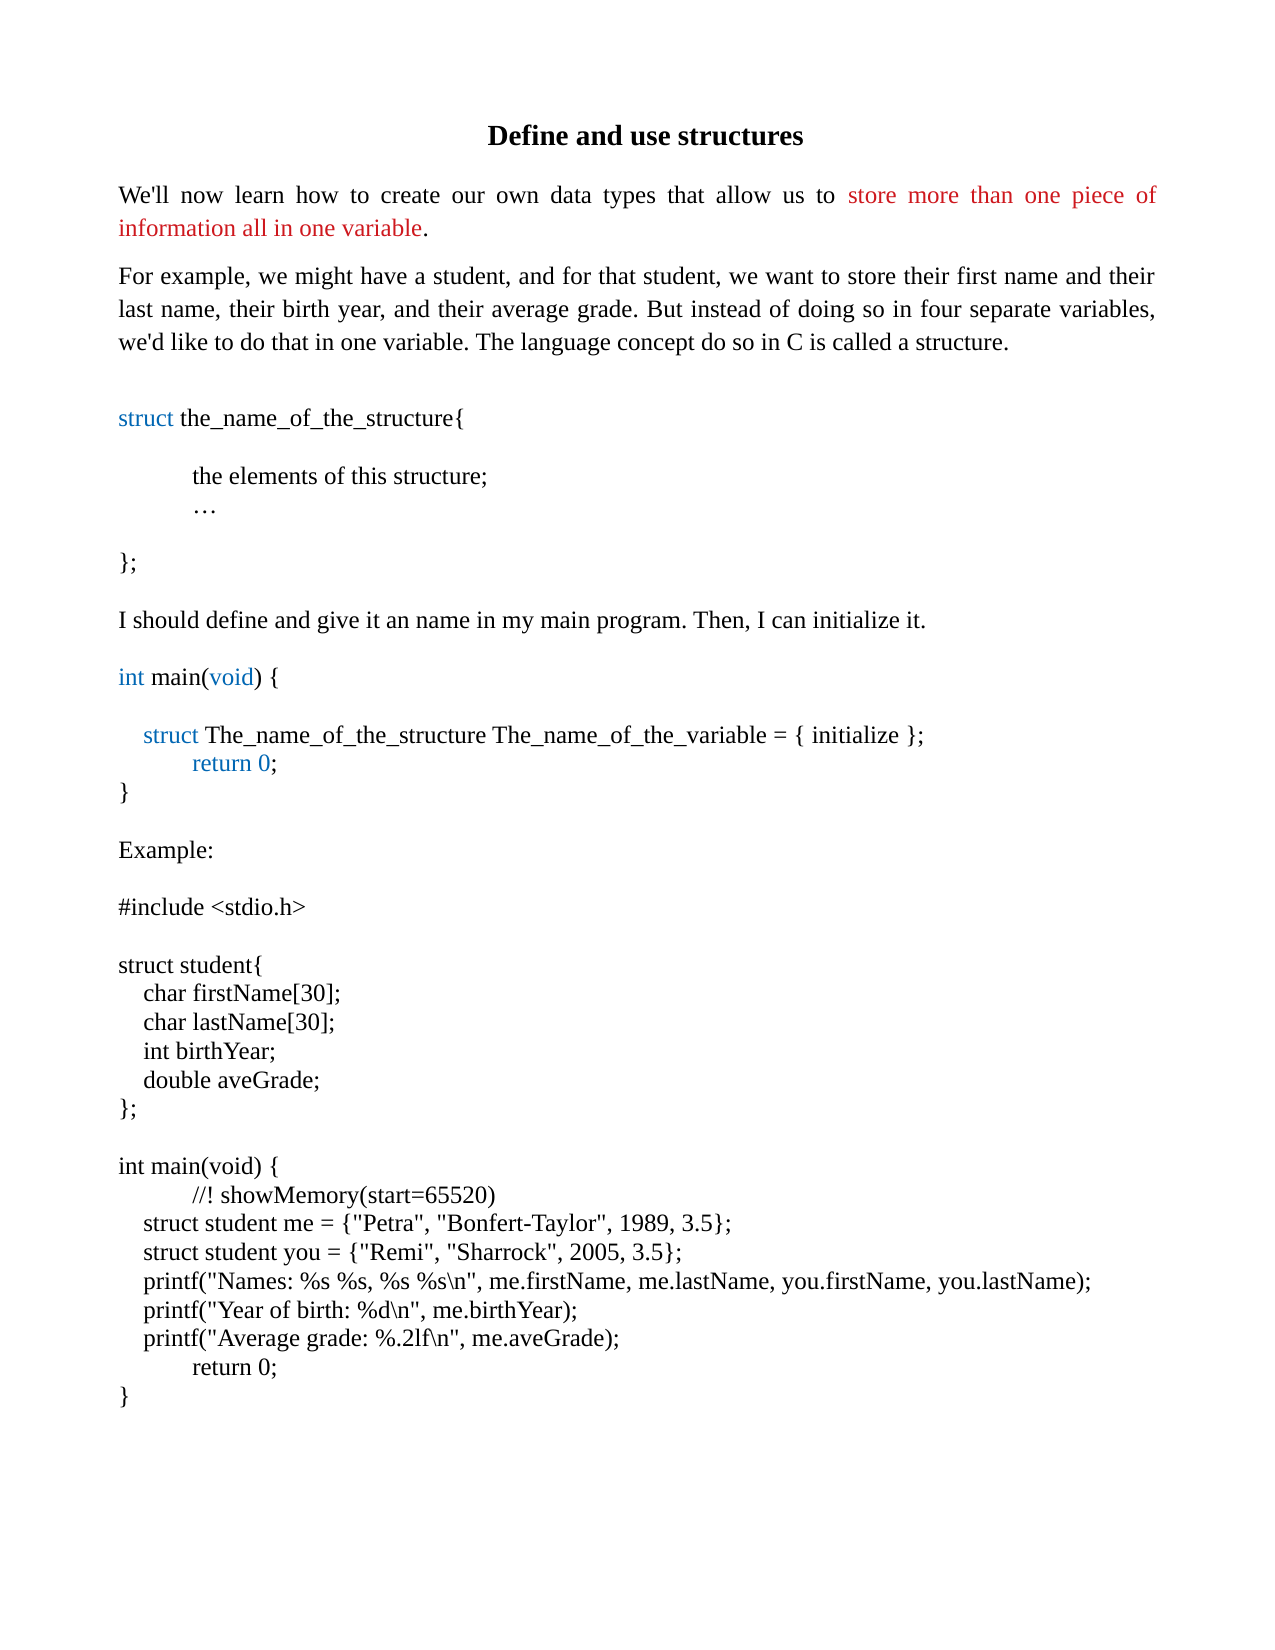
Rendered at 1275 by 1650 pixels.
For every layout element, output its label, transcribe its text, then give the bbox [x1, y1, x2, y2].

text … [118, 490, 1157, 518]
text #include <stdio.h> [118, 892, 1157, 921]
text return 0; [118, 1352, 1157, 1381]
text Define and use structures [487, 118, 1157, 152]
text struct the_name_of_the_structure{ [118, 403, 1157, 432]
text Example: [118, 835, 1157, 863]
text struct student me = {"Petra", "Bonfert-Taylor", 1989, 3.5}; [118, 1208, 1157, 1237]
text }; [118, 1093, 1157, 1122]
text We'll now learn how to create our own data types that allow us to store more than one piece of information all in one variable. [118, 180, 1157, 242]
text printf("Names: %s %s, %s %s\n", me.firstName, me.lastName, you.firstName, you.lastName); [118, 1266, 1157, 1295]
text } [118, 777, 1157, 806]
text }; [118, 547, 1157, 576]
text char firstName[30]; [118, 978, 1157, 1007]
text printf("Average grade: %.2lf\n", me.aveGrade); [118, 1323, 1157, 1352]
text struct student you = {"Remi", "Sharrock", 2005, 3.5}; [118, 1237, 1157, 1266]
text printf("Year of birth: %d\n", me.birthYear); [118, 1295, 1157, 1323]
text struct student{ [118, 950, 1157, 978]
text double aveGrade; [118, 1065, 1157, 1093]
text struct The_name_of_the_structure The_name_of_the_variable = { initialize }; [118, 720, 1157, 748]
text For example, we might have a student, and for that student, we want to store their first name and their last name, their birth year, and their average grade. But instead of doing so in four separate variables, we'd like to do that in one variable. The language concept do so in C is called a structure. [118, 261, 1157, 356]
text return 0; [118, 748, 1157, 777]
text int main(void) { [118, 1151, 1157, 1180]
text int birthYear; [118, 1036, 1157, 1065]
text I should define and give it an name in my main program. Then, I can initialize it. [118, 605, 1157, 633]
text the elements of this structure; [118, 461, 1157, 490]
text //! showMemory(start=65520) [118, 1180, 1157, 1208]
text } [118, 1381, 1157, 1410]
text char lastName[30]; [118, 1007, 1157, 1036]
text int main(void) { [118, 662, 1157, 691]
